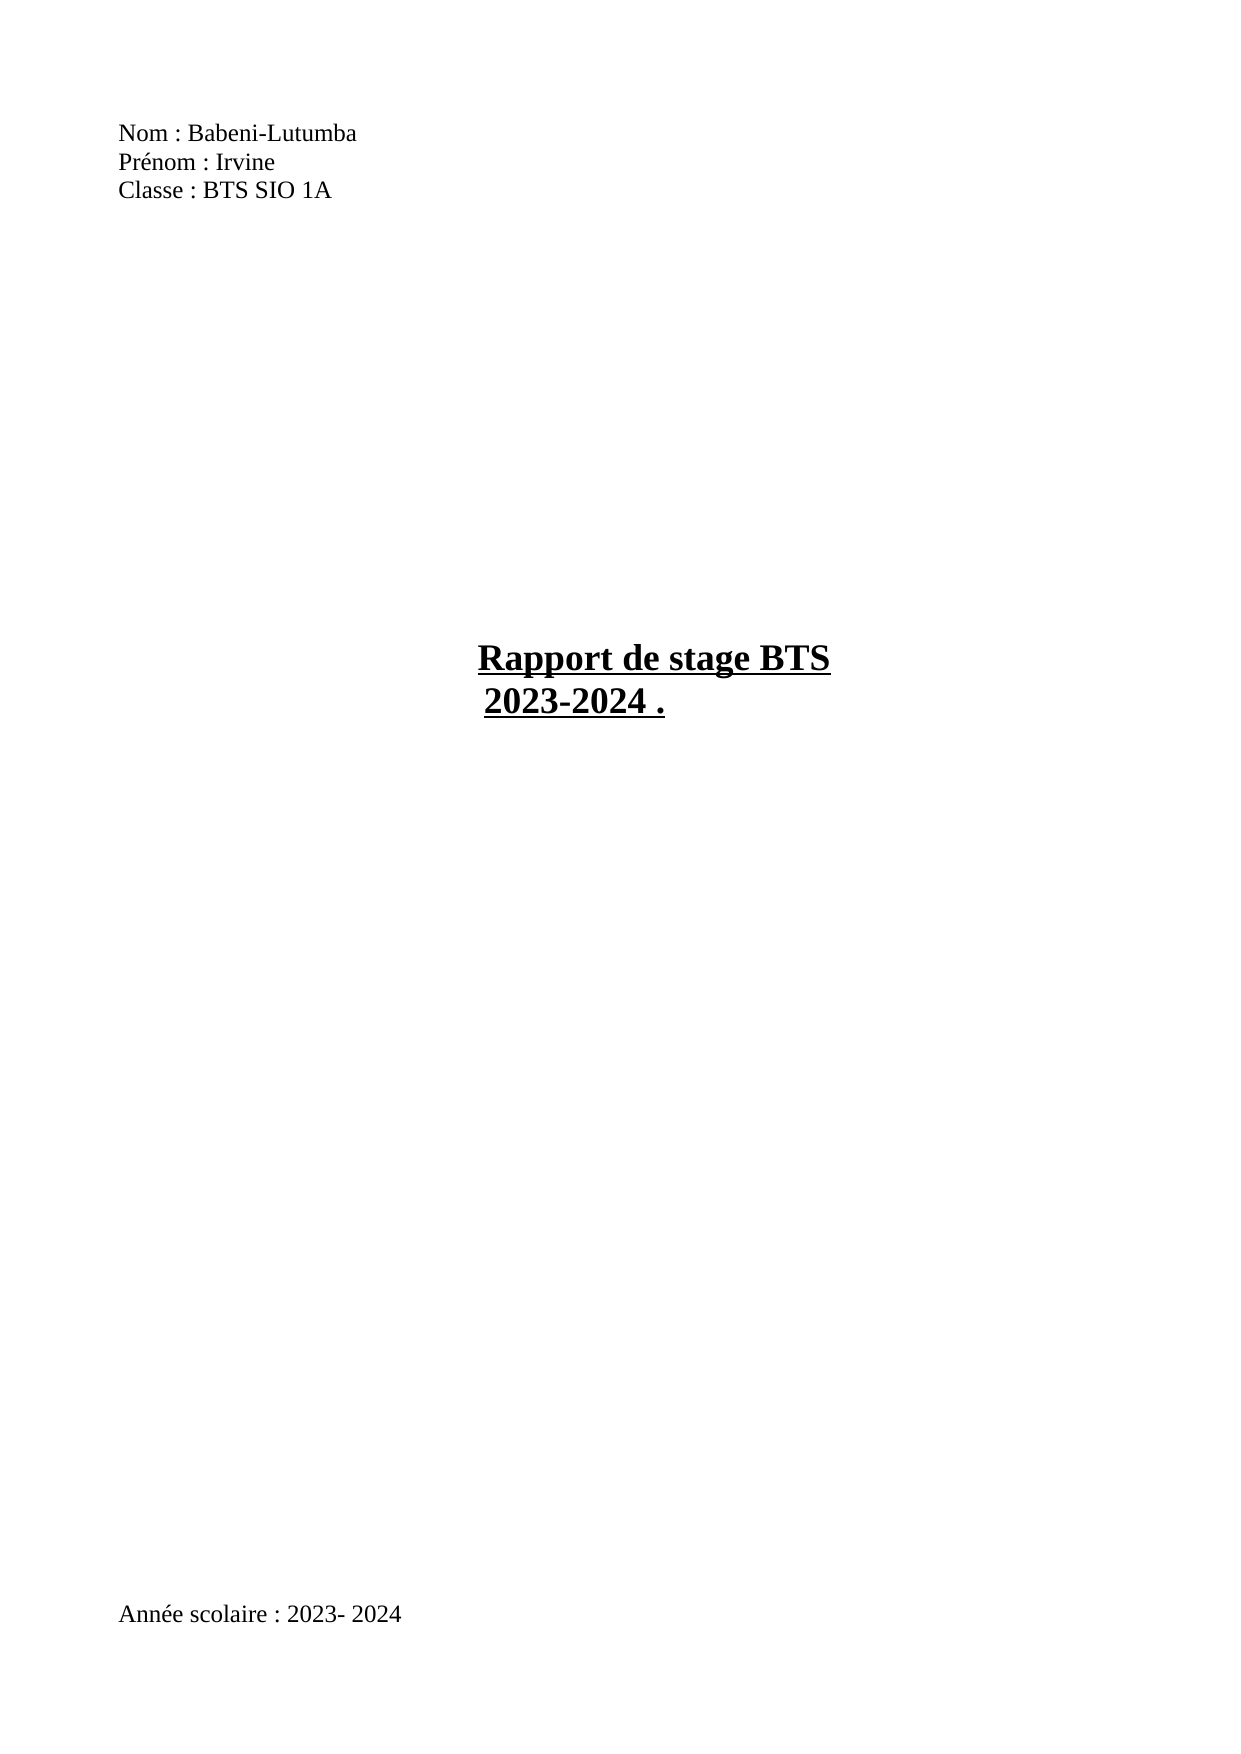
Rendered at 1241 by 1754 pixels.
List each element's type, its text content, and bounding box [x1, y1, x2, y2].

text 2023-2024 . [118, 679, 1122, 722]
text Nom : Babeni-Lutumba [118, 118, 1122, 147]
text Classe : BTS SIO 1A [118, 176, 1122, 204]
text Rapport de stage BTS [118, 636, 1122, 679]
text Année scolaire : 2023- 2024 [118, 1599, 1122, 1627]
text Prénom : Irvine [118, 147, 1122, 176]
